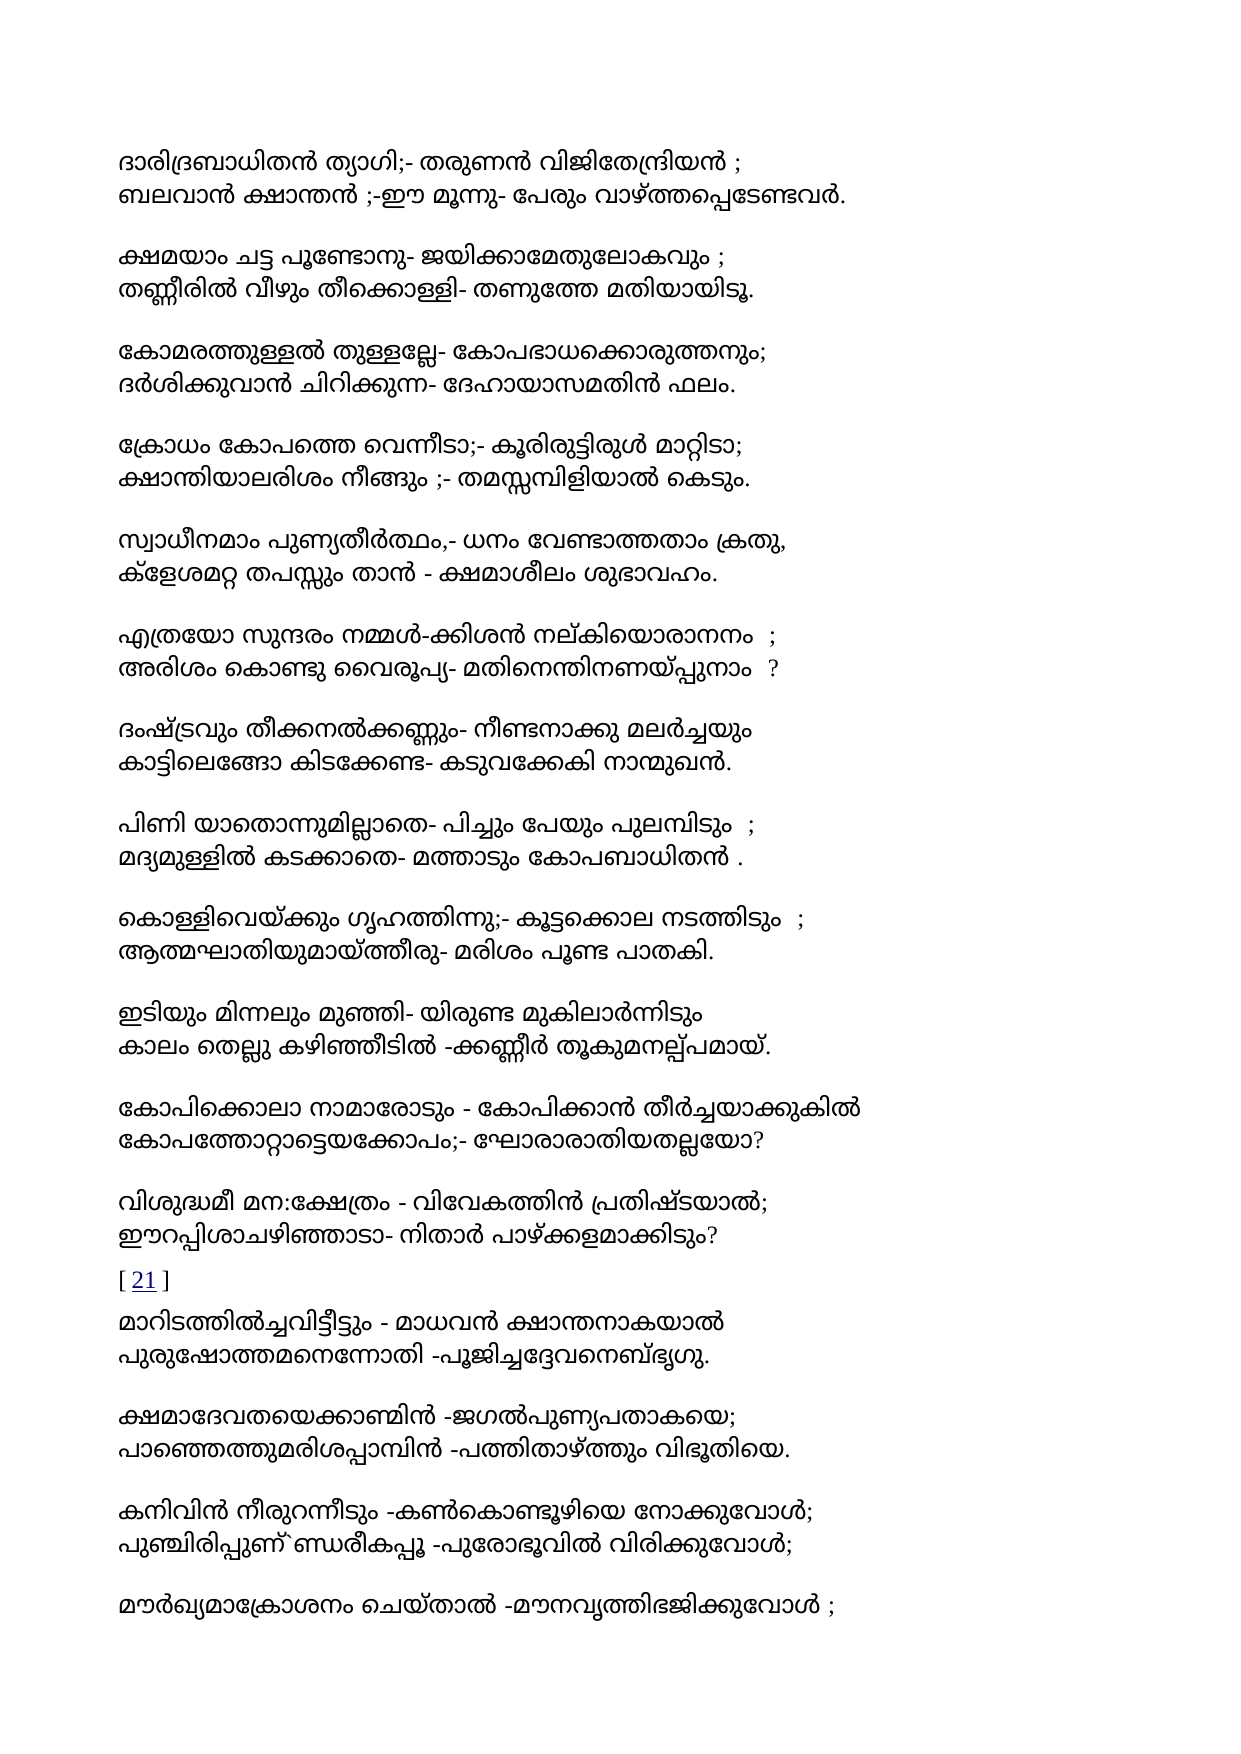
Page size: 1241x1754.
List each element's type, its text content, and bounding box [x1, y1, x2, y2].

text മാറിടത്തിൽച്ചവിട്ടീട്ടും - മാധവൻ ക്ഷാന്തനാകയാൽ പുരുഷോത്തമനെന്നോതി -പൂജിച്ചദ്ദേവനെബ്‌‌ഭൃഗു. ക്ഷമാദേവതയെക്കാണ്മിൻ -ജഗൽപുണ്യപതാകയെ; പാഞ്ഞെത്തുമരിശപ്പാമ്പിൻ -പത്തിതാഴ്‌‌ത്തും വിഭൂതിയെ. കനിവിൻ നീരുറന്നീടും -കൺകൊണ്ടൂഴിയെ നോക്കുവോൾ; പുഞ്ചിരിപ്പുണ്`ണ്ഡരീകപ്പൂ -പുരോഭൂവിൽ വിരിക്കുവോൾ; മൗർഖ്യമാക്രോശനം ചെയ്താൽ -മൗനവൃത്തിഭജിക്കുവോൾ ; [118, 1307, 1122, 1623]
text ദാരിദ്രബാധിതൻ ത്യാഗി;- തരുണൻ വിജിതേന്ദ്രിയൻ ; ബലവാൻ ക്ഷാന്തൻ ;-ഈ മൂന്നു- പേരും വാഴ്ത്തപ്പെടേണ്ടവർ. ക്ഷമയാം ചട്ട പൂണ്ടോനു- ജയിക്കാമേതുലോകവും ; തണ്ണീരിൽ വീഴും തീക്കൊള്ളി- തണുത്തേ മതിയായിടൂ. കോമരത്തുള്ളൽ തുള്ളല്ലേ- കോപഭാധക്കൊരുത്തനും; ദർശിക്കുവാൻ ചിറിക്കുന്ന- ദേഹായാസമതിൻ ഫലം. ക്രോധം കോപത്തെ വെന്നീടാ;- കൂരിരുട്ടിരുൾ മാറ്റിടാ; ക്ഷാന്തിയാലരിശം നീങ്ങും ;- തമസ്സമ്പിളിയാൽ കെടും. സ്വാധീനമാം പുണ്യതീർത്ഥം,- ധനം വേണ്ടാത്തതാം ക്രതു, ക്ളേശമറ്റ തപസ്സും താൻ - ക്ഷമാശീലം ശുഭാവഹം. എത്രയോ സുന്ദരം നമ്മൾ-ക്കിശൻ നല്കിയൊരാനനം ; അരിശം കൊണ്ടു വൈരൂപ്യ- മതിനെന്തിനണയ്പ്പുനാം ? ദംഷ്ട്രവും തീക്കനൽക്കണ്ണും- നീണ്ടനാക്കു മലർച്ചയും കാട്ടിലെങ്ങോ കിടക്കേണ്ട- കടുവക്കേകി നാന്മുഖൻ. പിണി യാതൊന്നുമില്ലാതെ- പിച്ചും പേയും പുലമ്പിടും ; മദ്യമുള്ളിൽ കടക്കാതെ- മത്താടും കോപബാധിതൻ . കൊള്ളിവെയ്ക്കും ഗൃഹത്തിന്നു;- കൂട്ടക്കൊല നടത്തിടും ; ആത്മഘാതിയുമായ്‌‌ത്തീരു- മരിശം പൂണ്ട പാതകി. ഇടിയും മിന്നലും മുഞ്ഞി- യിരുണ്ട മുകിലാർന്നിടും കാലം തെല്ലു കഴിഞ്ഞീടിൽ -ക്കണ്ണീർ തൂകുമനല്പ്പമായ്. കോപിക്കൊലാ നാമാരോടും - കോപിക്കാൻ തീർച്ചയാക്കുകിൽ കോപത്തോറ്റാട്ടെയക്കോപം;- ഘോരാരാതിയതല്ലയോ? വിശുദ്ധമീ മന:ക്ഷേത്രം - വിവേകത്തിൻ പ്രതിഷ്ടയാൽ; ഈറപ്പിശാചഴിഞ്ഞാടാ- നിതാർ പാഴ്‌‌ക്കളമാക്കിടും? [118, 118, 1122, 1253]
text [ 21 ] [118, 1266, 1122, 1294]
